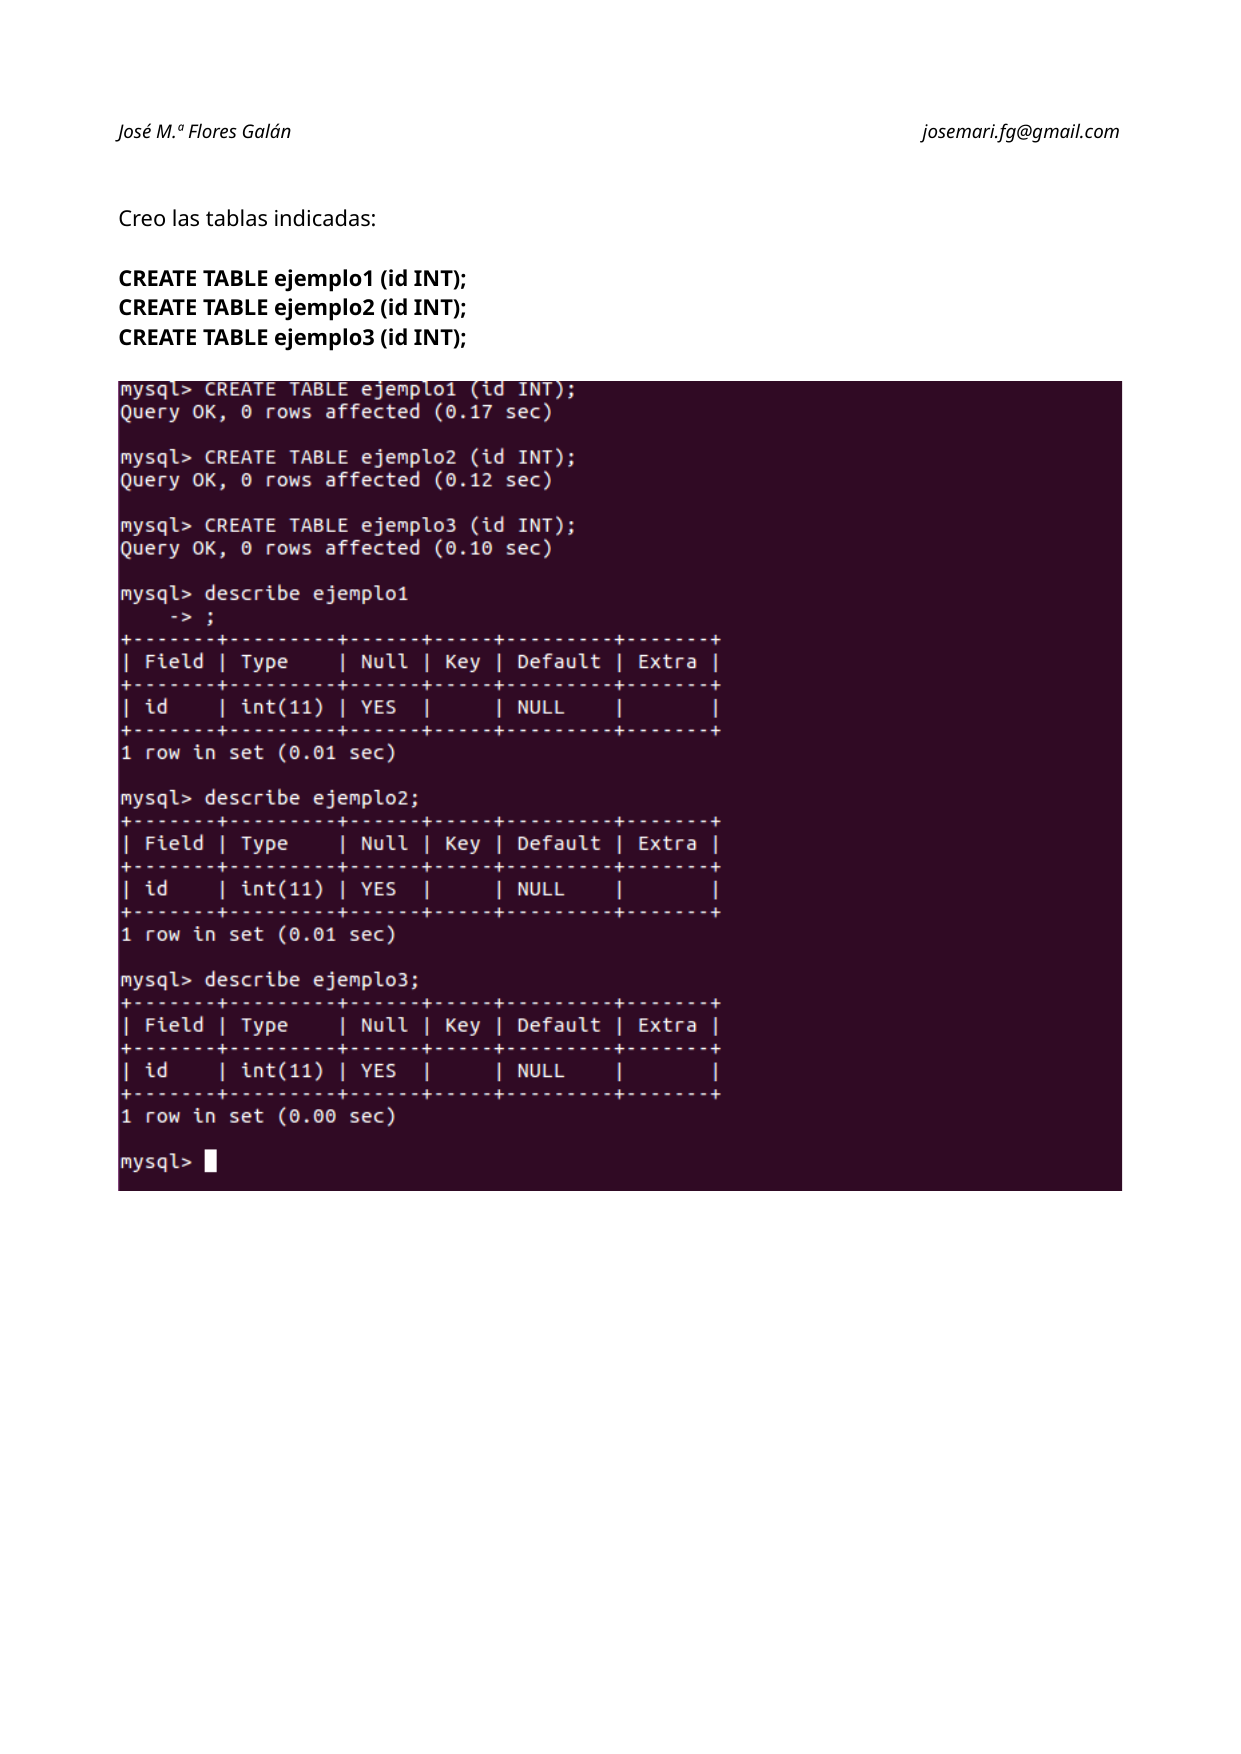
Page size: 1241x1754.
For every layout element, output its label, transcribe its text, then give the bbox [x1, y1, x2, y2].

text CREATE TABLE ejemplo2 (id INT); [118, 292, 1122, 322]
text CREATE TABLE ejemplo3 (id INT); [118, 322, 1122, 352]
picture [118, 381, 1123, 1191]
text Creo las tablas indicadas: [118, 203, 1122, 233]
text CREATE TABLE ejemplo1 (id INT); [118, 262, 1122, 292]
